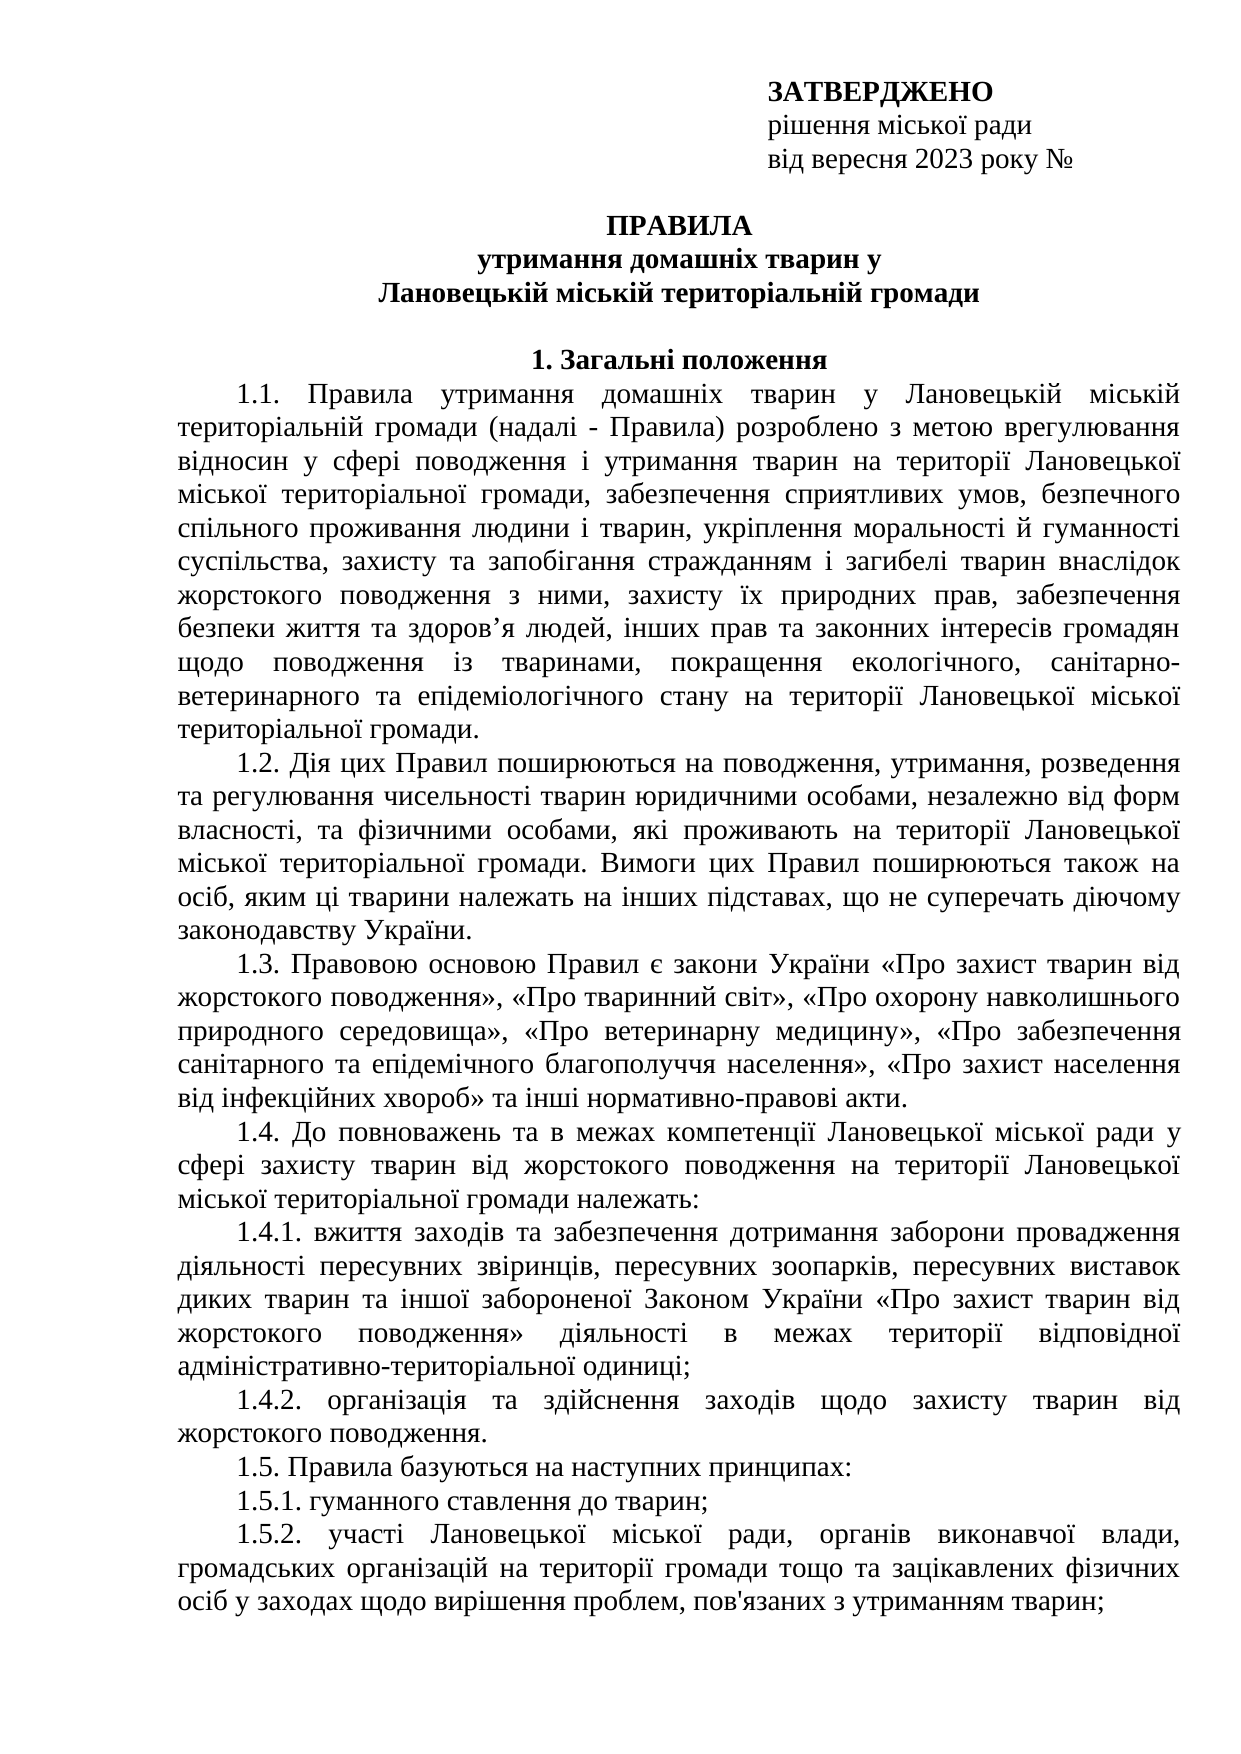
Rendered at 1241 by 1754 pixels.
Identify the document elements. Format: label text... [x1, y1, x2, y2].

text 1.1. Правила утримання домашніх тварин у Лановецькій міській територіальній громади (надалі - Правила) розроблено з метою врегулювання відносин у сфері поводження і утримання тварин на території Лановецької міської територіальної громади, забезпечення сприятливих умов, безпечного спільного проживання людини і тварин, укріплення моральності й гуманності суспільства, захисту та запобігання стражданням і загибелі тварин внаслідок жорстокого поводження з ними, захисту їх природних прав, забезпечення безпеки життя та здоров’я людей, інших прав та законних інтересів громадян щодо поводження із тваринами, покращення екологічного, санітарно-ветеринарного та епідеміологічного стану на території Лановецької міської територіальної громади. [177, 376, 1181, 745]
text 1.3. Правовою основою Правил є закони України «Про захист тварин від жорстокого поводження», «Про тваринний світ», «Про охорону навколишнього природного середовища», «Про ветеринарну медицину», «Про забезпечення санітарного та епідемічного благополуччя населення», «Про захист населення від інфекційних хвороб» та інші нормативно-правові акти. [177, 946, 1181, 1114]
text рішення міської ради [767, 107, 1181, 141]
text ПРАВИЛА [177, 208, 1181, 242]
text Лановецькій міській територіальній громади [177, 275, 1181, 309]
text 1.4.1. вжиття заходів та забезпечення дотримання заборони провадження діяльності пересувних звіринців, пересувних зоопарків, пересувних виставок диких тварин та іншої забороненої Законом України «Про захист тварин від жорстокого поводження» діяльності в межах території відповідної адміністративно-територіальної одиниці; [177, 1214, 1181, 1382]
text ЗАТВЕРДЖЕНО [767, 74, 1181, 107]
text 1.4.2. організація та здійснення заходів щодо захисту тварин від жорстокого поводження. [177, 1382, 1181, 1449]
text 1.5.1. гуманного ставлення до тварин; [177, 1483, 1181, 1516]
text утримання домашніх тварин у [177, 242, 1181, 275]
text 1.5.2. участі Лановецької міської ради, органів виконавчої влади, громадських організацій на території громади тощо та зацікавлених фізичних осіб у заходах щодо вирішення проблем, пов'язаних з утриманням тварин; [177, 1516, 1181, 1617]
text 1.4. До повноважень та в межах компетенції Лановецької міської ради у сфері захисту тварин від жорстокого поводження на території Лановецької міської територіальної громади належать: [177, 1114, 1181, 1214]
text від вересня 2023 року № [767, 141, 1181, 174]
text 1.5. Правила базуються на наступних принципах: [177, 1449, 1181, 1483]
text 1. Загальні положення [177, 342, 1181, 376]
text 1.2. Дія цих Правил поширюються на поводження, утримання, розведення та регулювання чисельності тварин юридичними особами, незалежно від форм власності, та фізичними особами, які проживають на території Лановецької міської територіальної громади. Вимоги цих Правил поширюються також на осіб, яким ці тварини належать на інших підставах, що не суперечать діючому законодавству України. [177, 745, 1181, 946]
